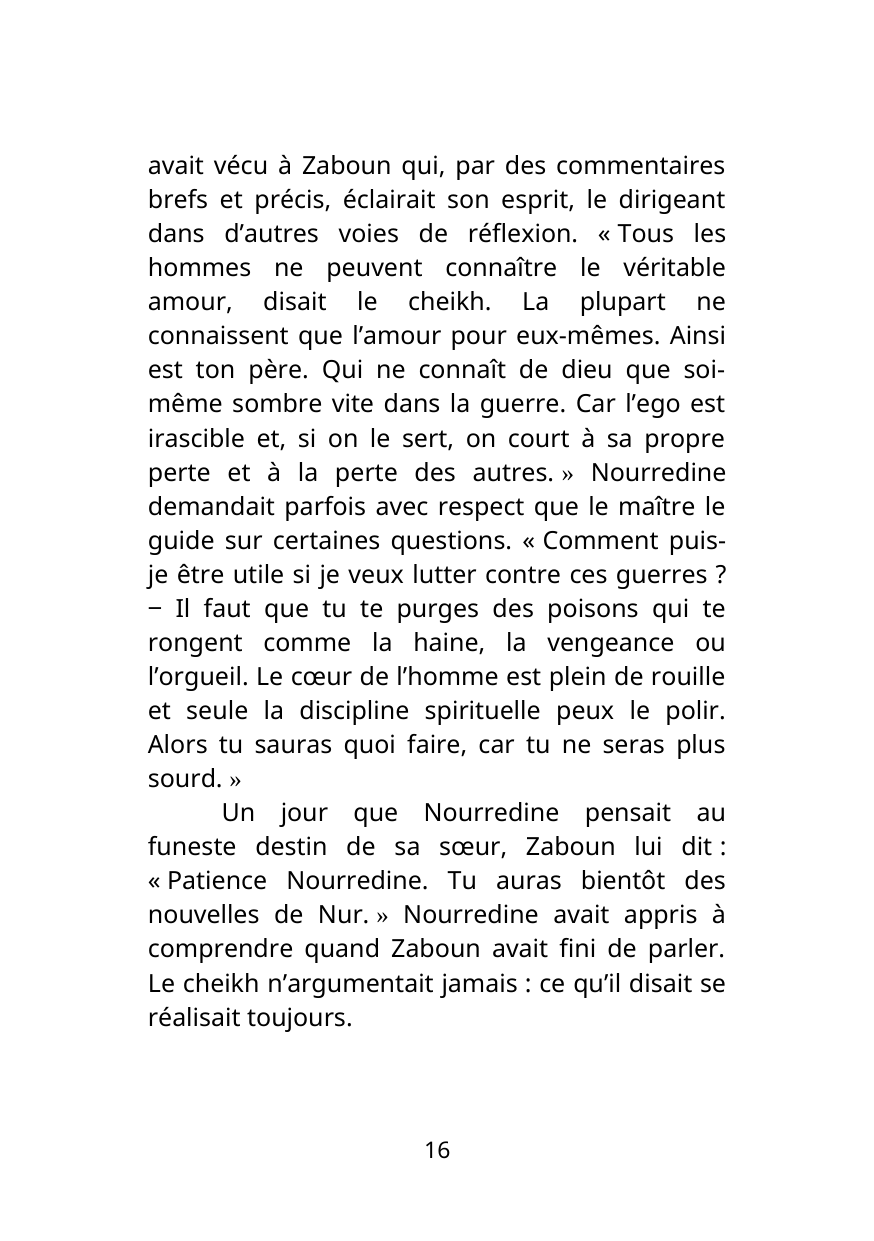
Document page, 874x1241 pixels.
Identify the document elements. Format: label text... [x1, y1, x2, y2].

text avait vécu à Zaboun qui, par des commentaires brefs et précis, éclairait son esprit, le dirigeant dans d’autres voies de réflexion. « Tous les hommes ne peuvent connaître le véritable amour, disait le cheikh. La plupart ne connaissent que l’amour pour eux-mêmes. Ainsi est ton père. Qui ne connaît de dieu que soi-même sombre vite dans la guerre. Car l’ego est irascible et, si on le sert, on court à sa propre perte et à la perte des autres. » Nourredine demandait parfois avec respect que le maître le guide sur certaines questions. « Comment puis-je être utile si je veux lutter contre ces guerres ? ‒ Il faut que tu te purges des poisons qui te rongent comme la haine, la vengeance ou l’orgueil. Le cœur de l’homme est plein de rouille et seule la discipline spirituelle peux le polir. Alors tu sauras quoi faire, car tu ne seras plus sourd. » [148, 148, 726, 795]
text Un jour que Nourredine pensait au funeste destin de sa sœur, Zaboun lui dit : « Patience Nourredine. Tu auras bientôt des nouvelles de Nur. » Nourredine avait appris à comprendre quand Zaboun avait fini de parler. Le cheikh n’argumentait jamais : ce qu’il disait se réalisait toujours. [148, 795, 726, 1033]
